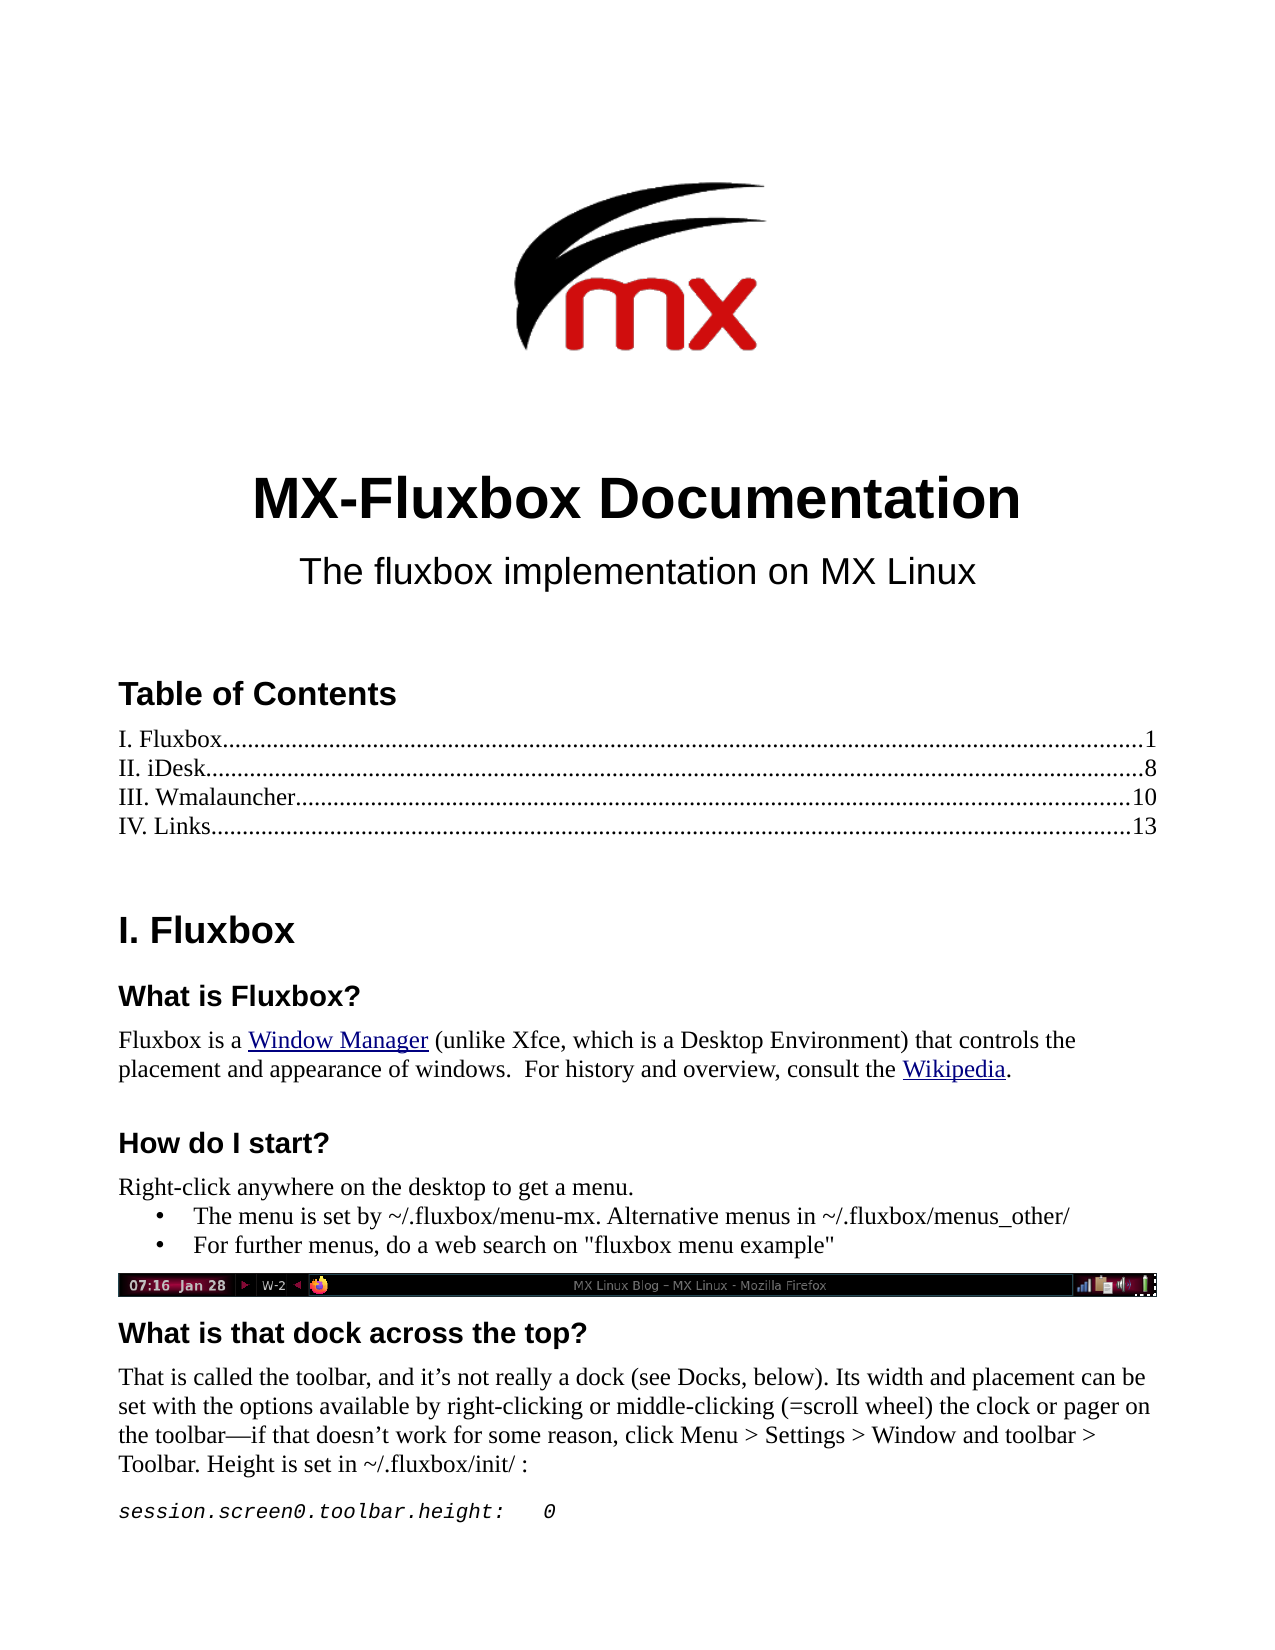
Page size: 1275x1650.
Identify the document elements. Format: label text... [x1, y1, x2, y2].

subtitle Table of Contents [118, 674, 1157, 712]
title MX-Fluxbox Documentation [118, 464, 1157, 531]
text I. Fluxbox 1 [118, 724, 1157, 753]
subtitle The fluxbox implementation on MX Linux [118, 549, 1157, 593]
subtitle I. Fluxbox [118, 908, 1157, 952]
list For further menus, do a web search on "fluxbox menu example" [156, 1230, 1157, 1258]
text Right-click anywhere on the desktop to get a menu. [118, 1172, 1157, 1201]
text session.screen0.toolbar.height: 0 [118, 1501, 1157, 1525]
text IV. Links 13 [118, 811, 1157, 839]
picture [488, 118, 787, 416]
text III. Wmalauncher 10 [118, 782, 1157, 811]
list The menu is set by ~/.fluxbox/menu-mx. Alternative menus in ~/.fluxbox/menus_other/ [156, 1201, 1157, 1230]
subtitle What is that dock across the top? [118, 1297, 1157, 1350]
subtitle How do I start? [118, 1126, 1157, 1160]
subtitle What is Fluxbox? [118, 979, 1157, 1013]
text II. iDesk 8 [118, 753, 1157, 782]
text Fluxbox is a Window Manager (unlike Xfce, which is a Desktop Environment) that controls the placement and appearance of windows. For history and overview, consult the Wikipedia. [118, 1025, 1157, 1083]
text That is called the toolbar, and it’s not really a dock (see Docks, below). Its width and placement can be set with the options available by right-clicking or middle-clicking (=scroll wheel) the clock or pager on the toolbar—if that doesn’t work for some reason, click Menu > Settings > Window and toolbar > Toolbar. Height is set in ~/.fluxbox/init/ : [118, 1362, 1157, 1477]
picture [118, 1273, 1157, 1297]
